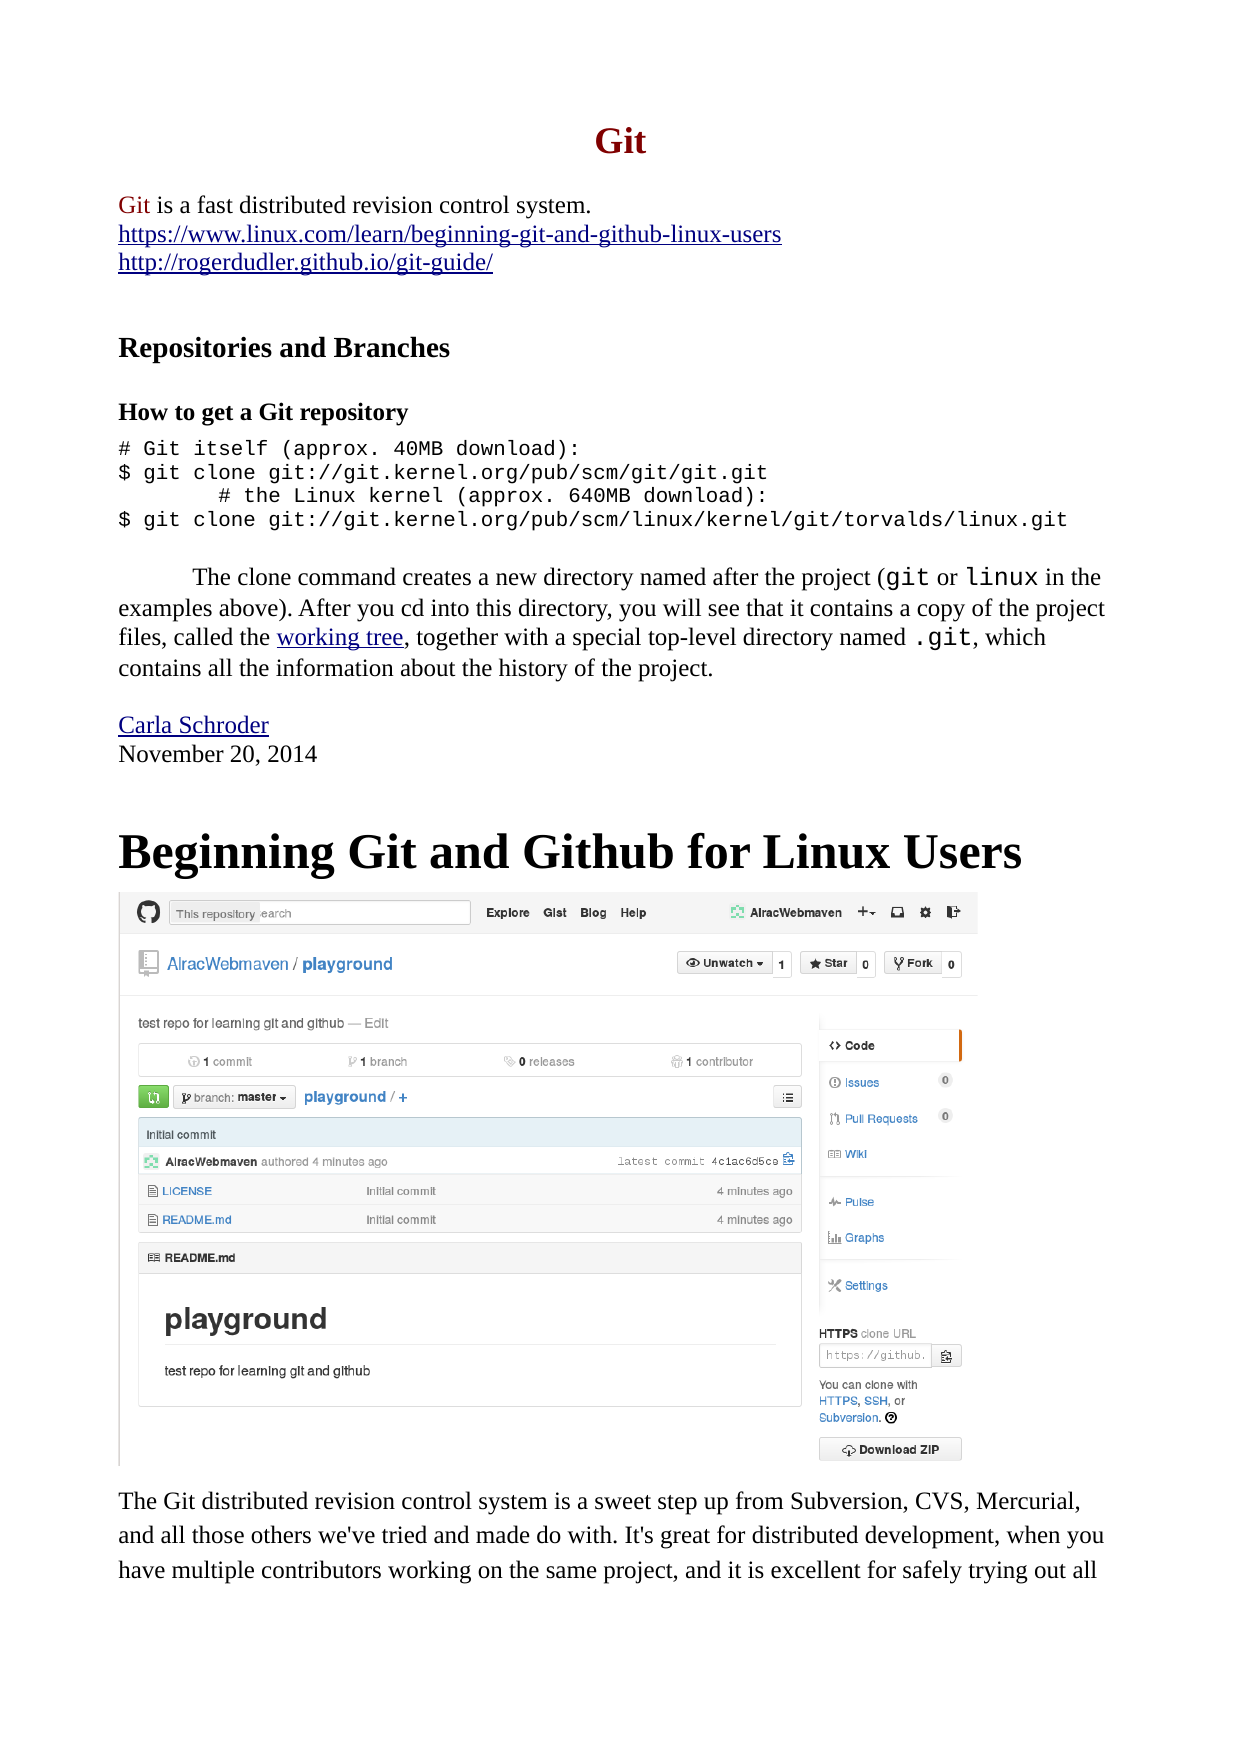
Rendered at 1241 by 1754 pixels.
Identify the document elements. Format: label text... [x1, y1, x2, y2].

text Carla Schroder [118, 710, 1122, 739]
text https://www.linux.com/learn/beginning-git-and-github-linux-users [118, 219, 1122, 247]
text $ git clone git://git.kernel.org/pub/scm/linux/kernel/git/torvalds/linux.git [118, 509, 1122, 533]
text November 20, 2014 [118, 739, 1122, 768]
picture [118, 892, 978, 1466]
text $ git clone git://git.kernel.org/pub/scm/git/git.git [118, 462, 1122, 485]
subtitle How to get a Git repository [118, 397, 1122, 426]
text # the Linux kernel (approx. 640MB download): [118, 485, 1122, 509]
text The clone command creates a new directory named after the project (git or linux in the examples above). After you cd into this directory, you will see that it contains a copy of the project files, called the working tree, together with a special top-level directory named .git, which contains all the information about the history of the project. [118, 562, 1122, 681]
subtitle Beginning Git and Github for Linux Users [118, 822, 1122, 879]
text Git [118, 118, 1122, 161]
text The Git distributed revision control system is a sweet step up from Subversion, CVS, Mercurial, and all those others we've tried and made do with. It's great for distributed development, when you have multiple contributors working on the same project, and it is excellent for safely trying out all [118, 1486, 1122, 1583]
text # Git itself (approx. 40MB download): [118, 438, 1122, 462]
text http://rogerdudler.github.io/git-guide/ [118, 247, 1122, 276]
subtitle Repositories and Branches [118, 330, 1122, 363]
text Git is a fast distributed revision control system. [118, 190, 1122, 219]
